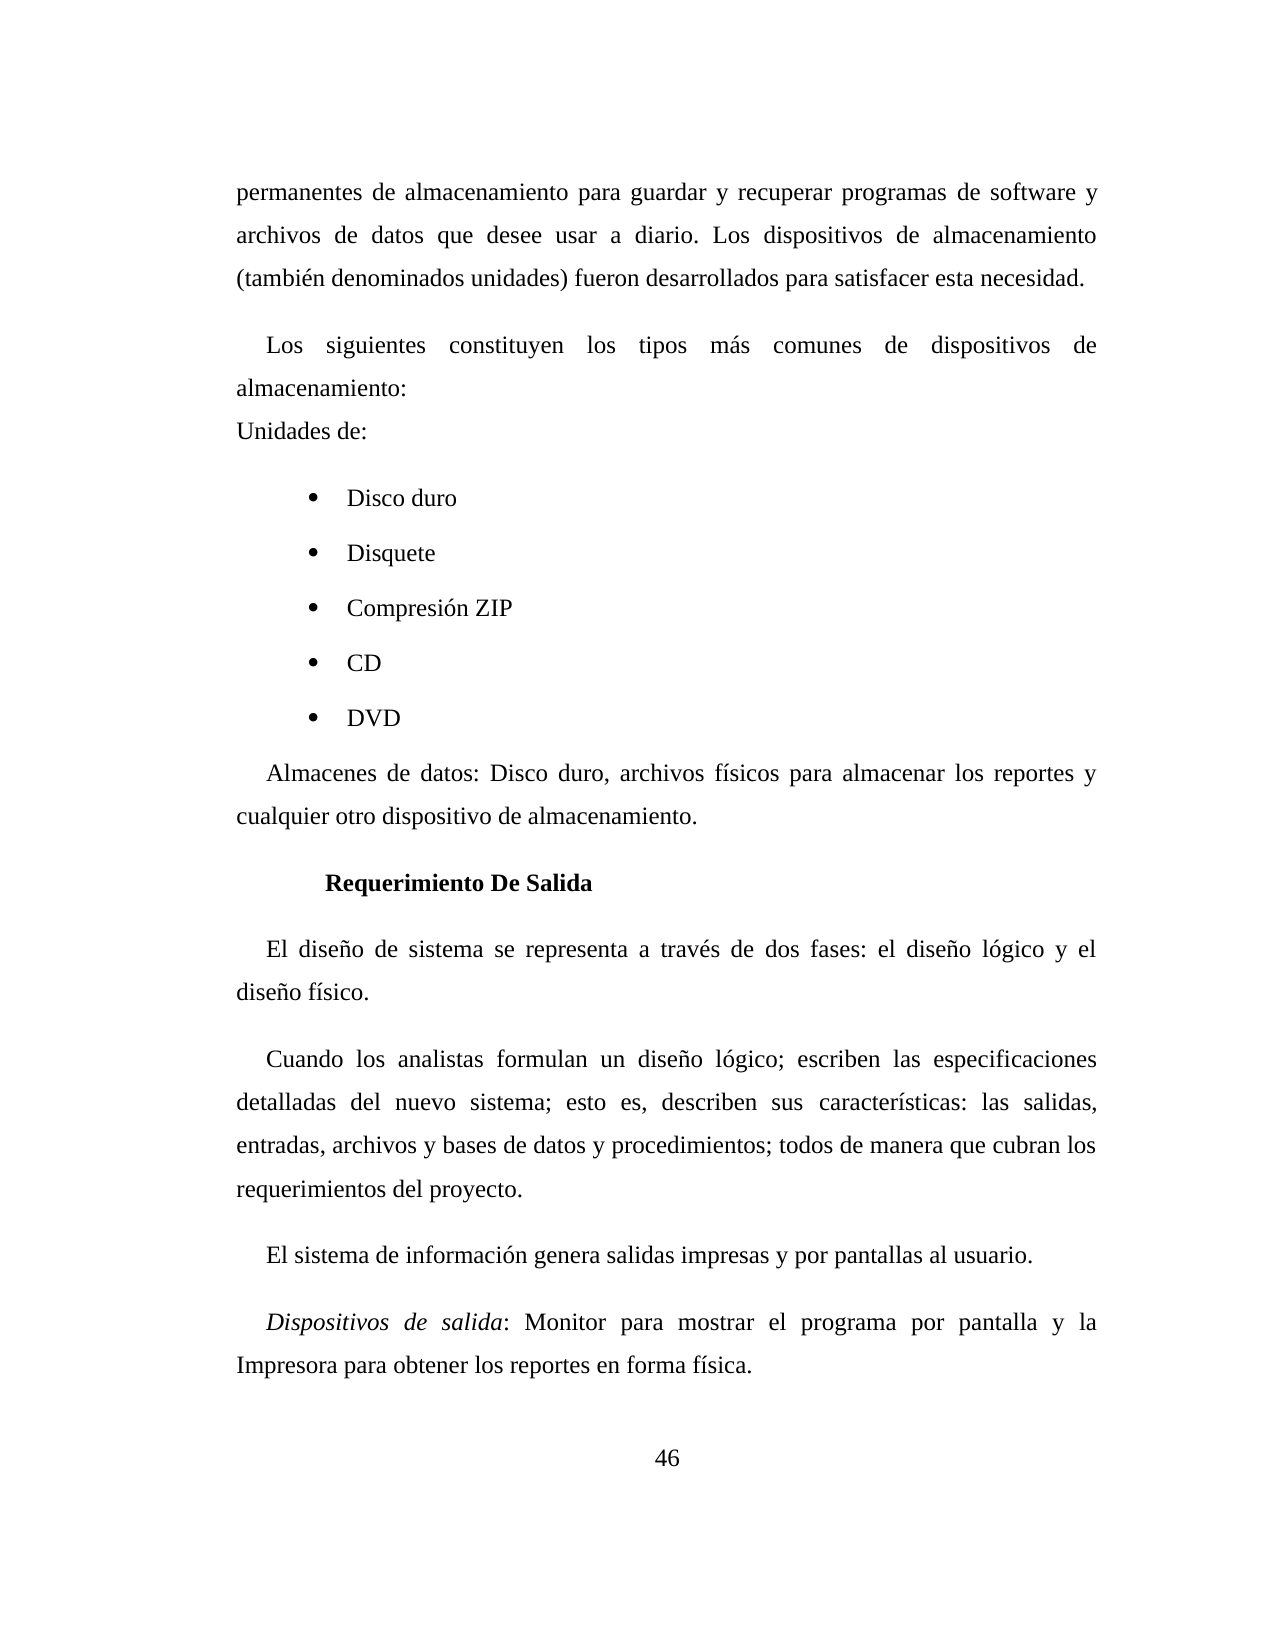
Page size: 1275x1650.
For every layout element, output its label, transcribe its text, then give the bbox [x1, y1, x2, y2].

text Cuando los analistas formulan un diseño lógico; escriben las especificaciones detalladas del nuevo sistema; esto es, describen sus características: las salidas, entradas, archivos y bases de datos y procedimientos; todos de manera que cubran los requerimientos del proyecto. [236, 1044, 1098, 1202]
subtitle Requerimiento De Salida [236, 868, 1098, 896]
text Los siguientes constituyen los tipos más comunes de dispositivos de almacenamiento: Unidades de: [236, 330, 1098, 445]
list DVD [309, 703, 1098, 732]
list Compresión ZIP [309, 593, 1098, 622]
list Disco duro [309, 483, 1098, 512]
list Disquete [309, 538, 1098, 567]
text Almacenes de datos: Disco duro, archivos físicos para almacenar los reportes y cualquier otro dispositivo de almacenamiento. [236, 758, 1098, 829]
text permanentes de almacenamiento para guardar y recuperar programas de software y archivos de datos que desee usar a diario. Los dispositivos de almacenamiento (también denominados unidades) fueron desarrollados para satisfacer esta necesidad. [236, 177, 1098, 292]
text Dispositivos de salida: Monitor para mostrar el programa por pantalla y la Impresora para obtener los reportes en forma física. [236, 1307, 1098, 1379]
list CD [309, 648, 1098, 677]
text El sistema de información genera salidas impresas y por pantallas al usuario. [236, 1240, 1098, 1269]
text El diseño de sistema se representa a través de dos fases: el diseño lógico y el diseño físico. [236, 934, 1098, 1006]
